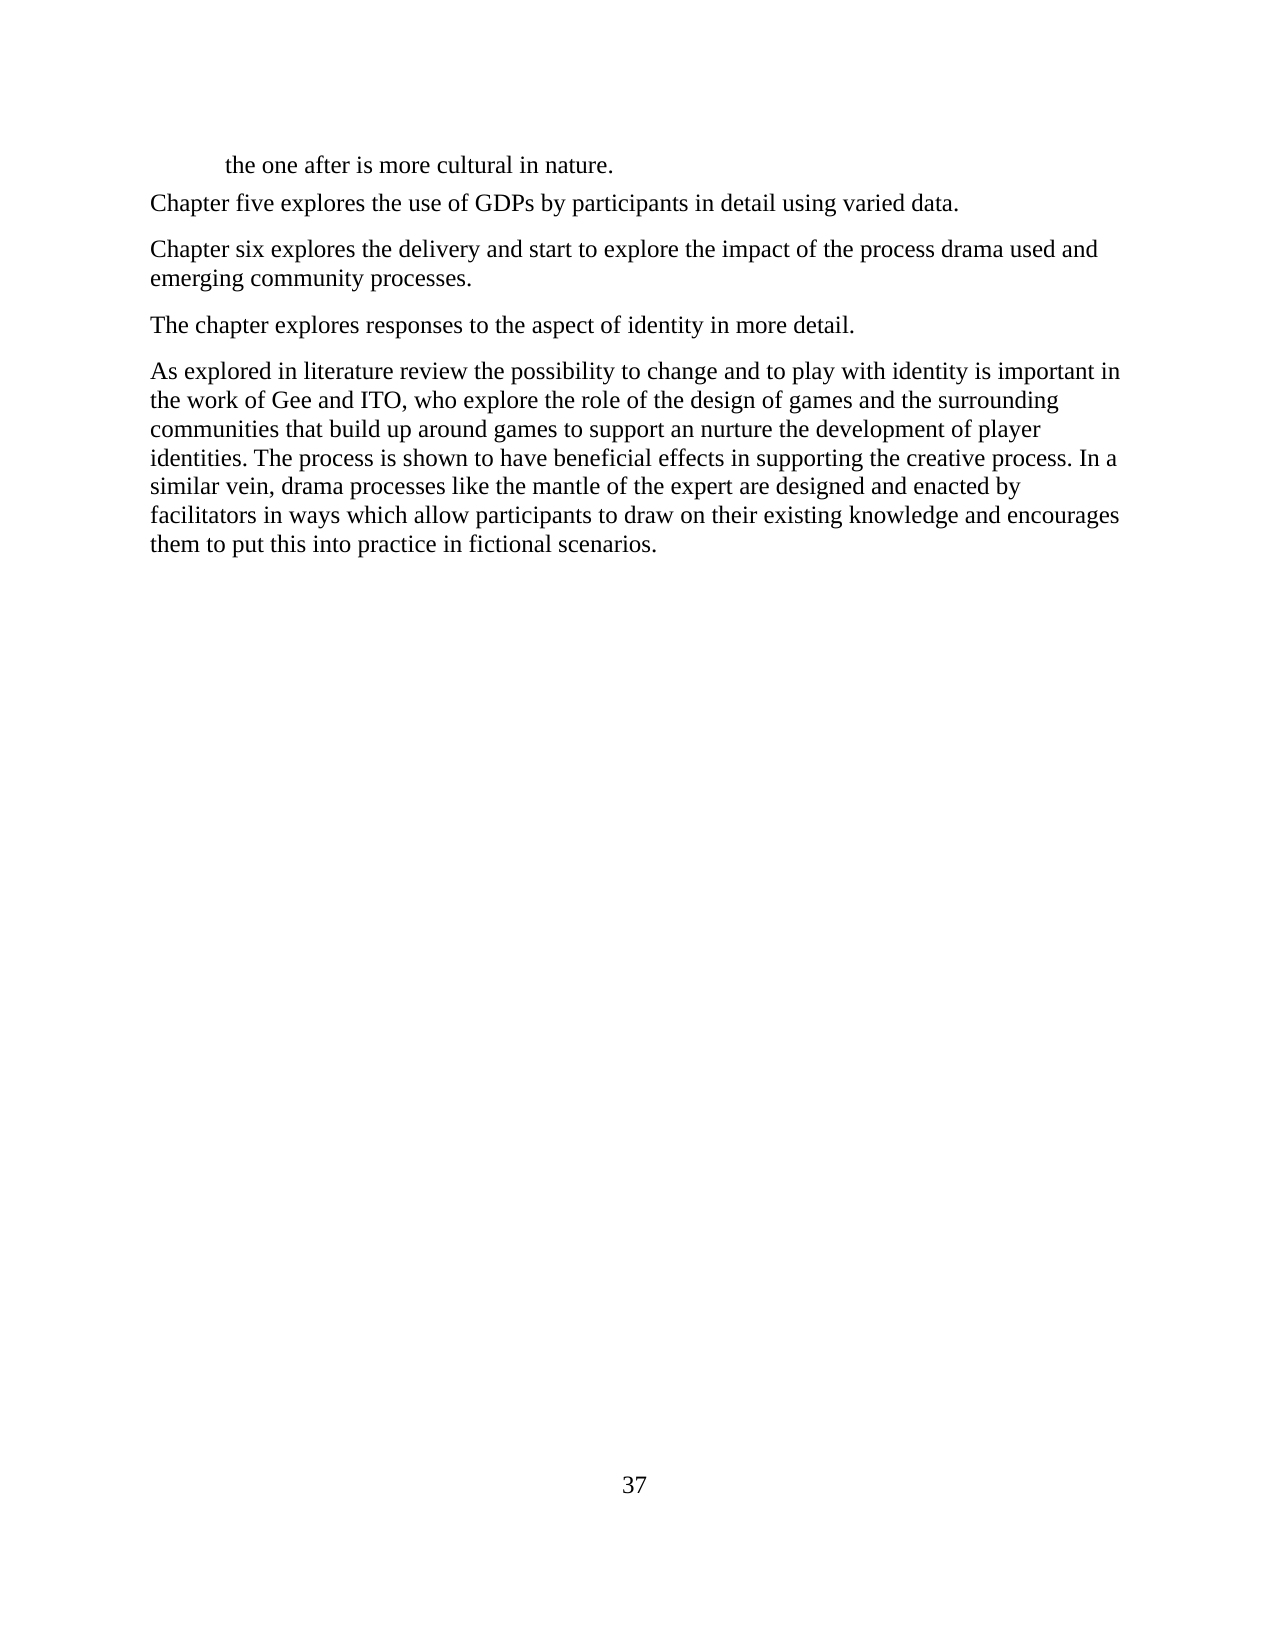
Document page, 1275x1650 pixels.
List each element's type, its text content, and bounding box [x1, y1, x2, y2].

list the one after is more cultural in nature. [187, 150, 1125, 179]
text Chapter six explores the delivery and start to explore the impact of the process drama used and emerging community processes. [150, 234, 1125, 292]
text As explored in literature review the possibility to change and to play with identity is important in the work of Gee and ITO, who explore the role of the design of games and the surrounding communities that build up around games to support an nurture the development of player identities. The process is shown to have beneficial effects in supporting the creative process. In a similar vein, drama processes like the mantle of the expert are designed and enacted by facilitators in ways which allow participants to draw on their existing knowledge and encourages them to put this into practice in fictional scenarios. [150, 356, 1125, 558]
text The chapter explores responses to the aspect of identity in more detail. [150, 310, 1125, 338]
text Chapter five explores the use of GDPs by participants in detail using varied data. [150, 188, 1125, 216]
